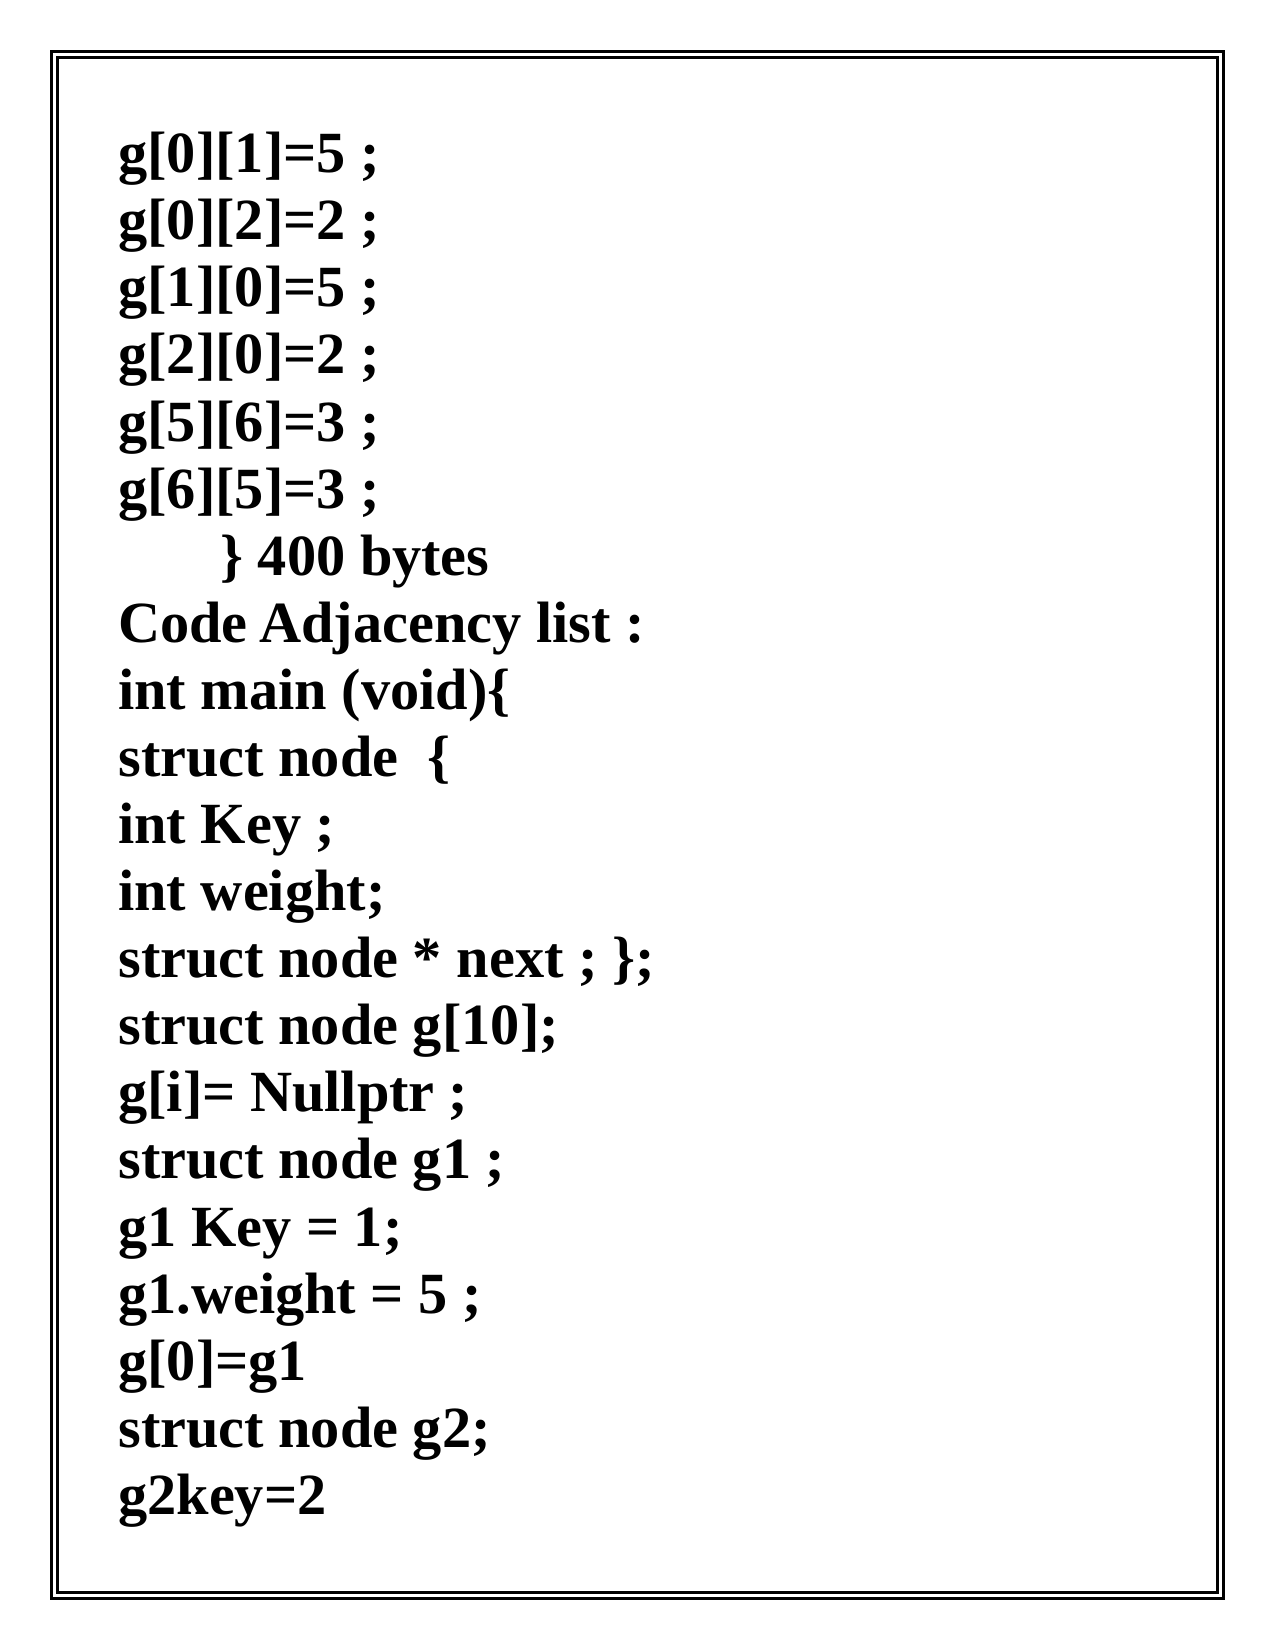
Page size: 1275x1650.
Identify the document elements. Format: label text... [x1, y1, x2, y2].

text g2key=2 [118, 1460, 1157, 1527]
text int main (void){ [118, 655, 1157, 722]
text g[i]= Nullptr ; [118, 1057, 1157, 1124]
text g[0]=g1 [118, 1326, 1157, 1393]
text } 400 bytes [118, 521, 1157, 588]
text g[2][0]=2 ; [118, 319, 1157, 386]
text struct node { [118, 722, 1157, 789]
text int weight; [118, 856, 1157, 923]
text int Key ; [118, 789, 1157, 856]
text g[0][2]=2 ; [118, 185, 1157, 252]
text struct node g[10]; [118, 990, 1157, 1057]
text g[1][0]=5 ; [118, 252, 1157, 319]
text struct node * next ; }; [118, 923, 1157, 990]
text Code Adjacency list : [118, 588, 1157, 655]
text struct node g2; [118, 1393, 1157, 1460]
text g[5][6]=3 ; [118, 386, 1157, 453]
text g[0][1]=5 ; [118, 118, 1157, 185]
text g[6][5]=3 ; [118, 453, 1157, 521]
text g1.weight = 5 ; [118, 1258, 1157, 1326]
text g1 Key = 1; [118, 1191, 1157, 1258]
text struct node g1 ; [118, 1124, 1157, 1191]
